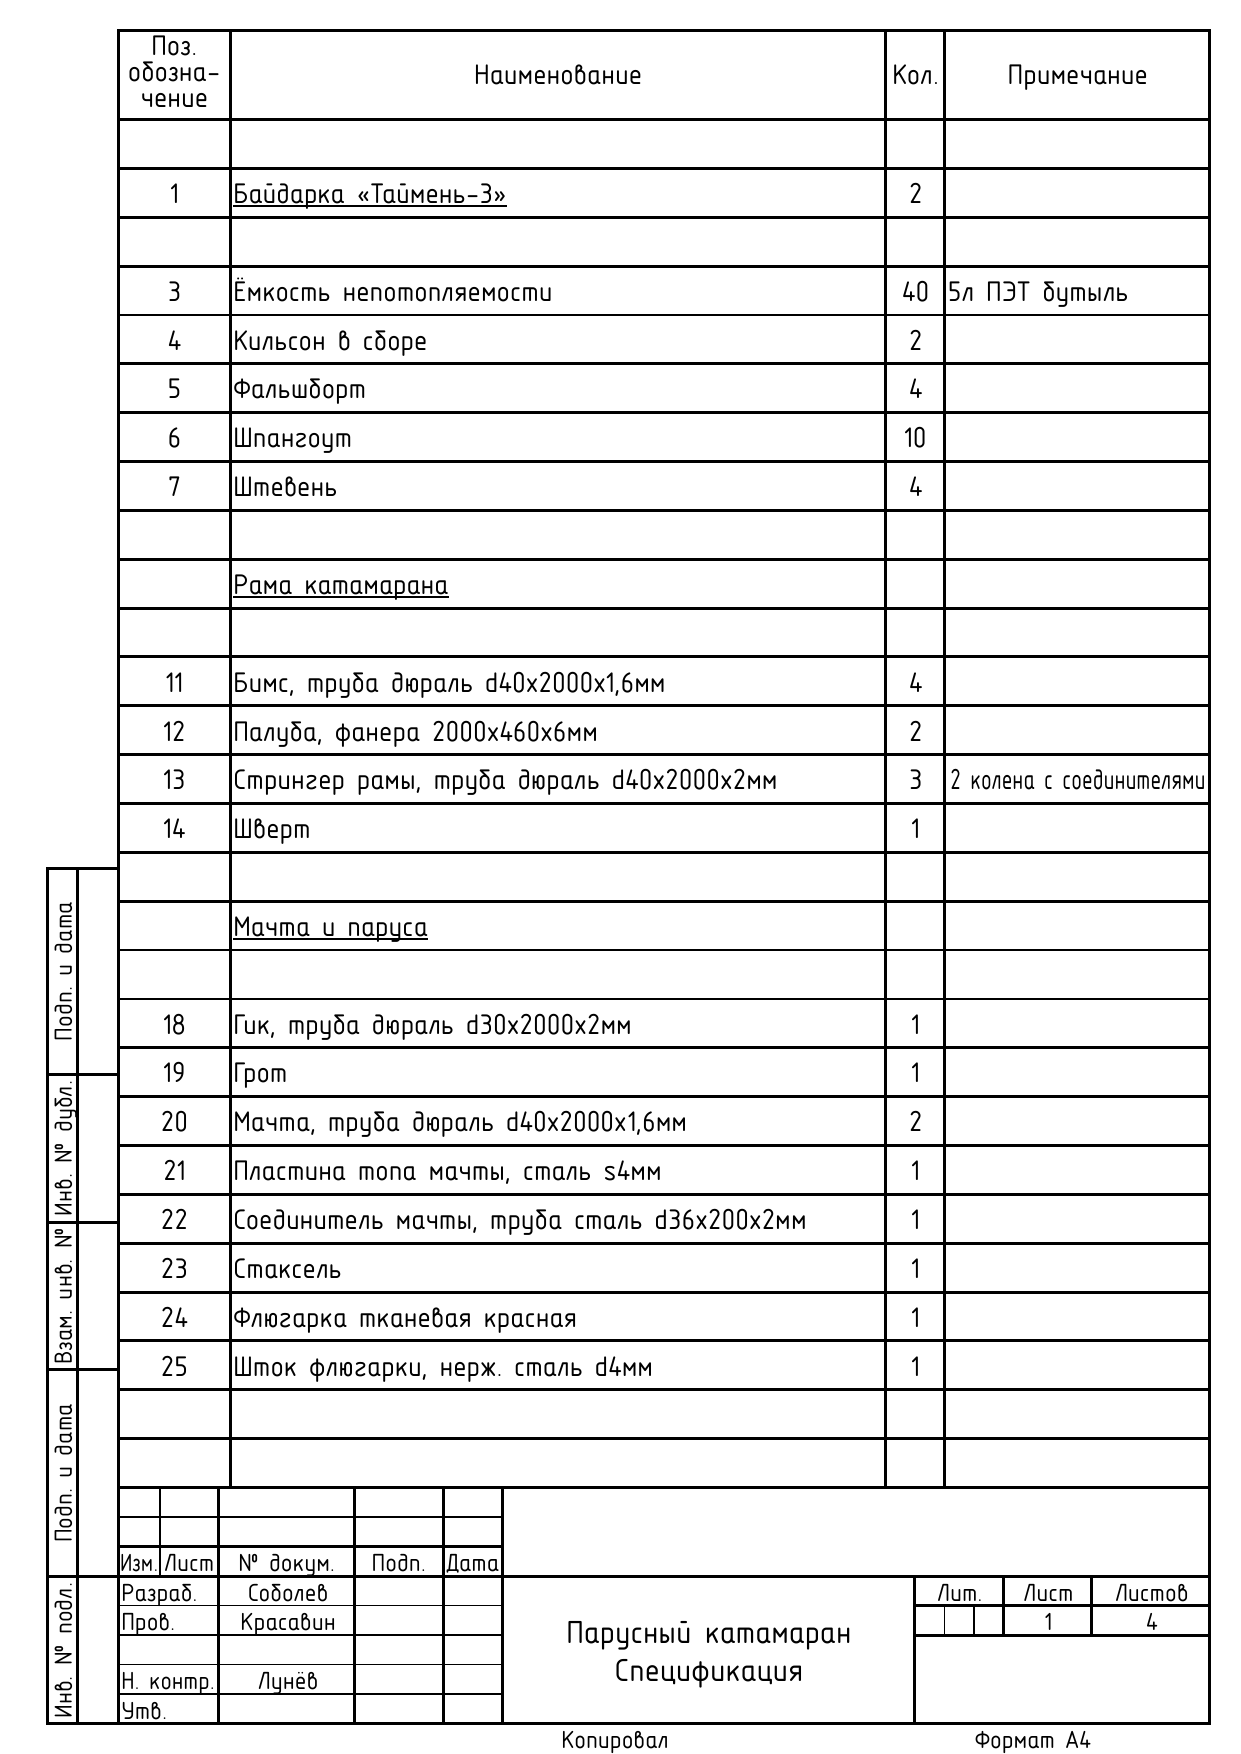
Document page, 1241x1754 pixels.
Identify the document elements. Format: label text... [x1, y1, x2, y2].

table_cell Шпангоут [232, 414, 884, 460]
table_cell [946, 316, 1211, 362]
table_cell 14 [118, 805, 229, 851]
table_cell Гик, труба дюраль d30x2000x2мм [232, 1000, 884, 1046]
table_header Поз. обозна- чение [118, 30, 229, 118]
table_cell [946, 1342, 1211, 1388]
table_cell 40 [887, 268, 943, 313]
table_cell 1 [887, 1196, 943, 1242]
table_cell Рама катамарана [232, 561, 884, 607]
table_cell 7 [118, 463, 229, 509]
table_cell 13 [118, 756, 229, 802]
table_cell [946, 512, 1211, 558]
table_cell 2 [887, 316, 943, 362]
table_cell [887, 561, 943, 607]
table_cell Шверт [232, 805, 884, 851]
table_cell 3 [118, 268, 229, 313]
table_cell [118, 854, 229, 900]
table_header Наименование [232, 30, 884, 118]
table_cell Шток флюгарки, нерж. сталь d4мм [232, 1342, 884, 1388]
table_cell [887, 1440, 943, 1486]
table_cell 6 [118, 414, 229, 460]
table_cell 1 [887, 1147, 943, 1193]
table_cell Мачта и паруса [232, 903, 884, 948]
table_cell Пластина топа мачты, сталь s4мм [232, 1147, 884, 1193]
table_cell 1 [887, 1294, 943, 1339]
table_cell [946, 1000, 1211, 1046]
table_cell [887, 121, 943, 167]
table_cell Фальшборт [232, 365, 884, 411]
table_cell 22 [119, 1196, 229, 1242]
table_cell [946, 658, 1211, 704]
table_cell [946, 1196, 1211, 1242]
table_cell [232, 1391, 884, 1437]
table_cell [887, 854, 943, 900]
table_cell [118, 561, 229, 607]
table_cell 19 [119, 1049, 229, 1095]
table_cell 4 [887, 463, 943, 509]
table_cell [946, 414, 1211, 460]
table_cell [946, 365, 1211, 411]
table_cell [946, 903, 1211, 948]
table_cell [946, 610, 1211, 655]
table_cell 4 [118, 316, 229, 362]
table_cell 5л ПЭТ бутыль [946, 268, 1211, 313]
table_cell 11 [118, 658, 229, 704]
table_cell [232, 951, 884, 997]
table_cell [946, 561, 1211, 607]
table_cell [119, 951, 229, 997]
table_cell Стрингер рамы, труба дюраль d40x2000x2мм [232, 756, 884, 802]
table_cell [946, 707, 1211, 753]
table_cell Флюгарка тканевая красная [232, 1294, 884, 1339]
table_header Кол. [887, 30, 943, 118]
table_cell [118, 610, 229, 655]
table_cell [946, 1098, 1211, 1144]
table_cell [946, 170, 1211, 216]
table_cell Мачта, труба дюраль d40x2000x1,6мм [232, 1098, 884, 1144]
table_cell [887, 903, 943, 948]
table_cell 10 [887, 414, 943, 460]
table_header Примечание [946, 30, 1211, 118]
table_cell 4 [887, 365, 943, 411]
table_cell Байдарка «Таймень-3» [232, 170, 884, 216]
table_cell [946, 951, 1211, 997]
table_cell [946, 854, 1211, 900]
table_cell 2 [887, 170, 943, 216]
table_cell [232, 121, 884, 167]
table_cell 5 [118, 365, 229, 411]
table_cell 2 колена с соединителями [946, 756, 1211, 802]
table_cell Стаксель [232, 1245, 884, 1291]
table_cell 1 [887, 1000, 943, 1046]
table_cell Кильсон в сборе [232, 316, 884, 362]
table_cell Штевень [232, 463, 884, 509]
table_cell 1 [118, 170, 229, 216]
table_cell [119, 1440, 229, 1486]
table_cell [887, 951, 943, 997]
table_cell [946, 1245, 1211, 1291]
table_cell [232, 1440, 884, 1486]
table_cell 1 [887, 1049, 943, 1095]
table_cell [119, 1391, 229, 1437]
table_cell 2 [887, 707, 943, 753]
table_cell 1 [887, 1342, 943, 1388]
table_cell 12 [118, 707, 229, 753]
table_cell 1 [887, 805, 943, 851]
table_cell [946, 121, 1211, 167]
table_cell [232, 219, 884, 264]
table_cell [887, 1391, 943, 1437]
table_cell [118, 121, 229, 167]
table_cell 1 [887, 1245, 943, 1291]
table_cell [232, 610, 884, 655]
table_cell [946, 1049, 1211, 1095]
table_cell 20 [119, 1098, 229, 1144]
table_cell [118, 512, 229, 558]
table_cell [119, 903, 229, 948]
table_cell 2 [887, 1098, 943, 1144]
table_cell [232, 512, 884, 558]
table_cell [887, 610, 943, 655]
table_cell [946, 1440, 1211, 1486]
table_cell [887, 219, 943, 264]
table_cell [118, 219, 229, 264]
table_cell [887, 512, 943, 558]
table_cell Бимс, труба дюраль d40x2000x1,6мм [232, 658, 884, 704]
table_cell 24 [119, 1294, 229, 1339]
table_cell 3 [887, 756, 943, 802]
table_cell 25 [119, 1342, 229, 1388]
table_cell [232, 854, 884, 900]
table_cell Соединитель мачты, труба сталь d36x200x2мм [232, 1196, 884, 1242]
table_cell [946, 1391, 1211, 1437]
table_cell 23 [119, 1245, 229, 1291]
table_cell Палуба, фанера 2000х460х6мм [232, 707, 884, 753]
table_cell [946, 805, 1211, 851]
table_cell Ёмкость непотопляемости [232, 268, 884, 313]
table_cell 21 [119, 1147, 229, 1193]
table_cell Грот [232, 1049, 884, 1095]
table_cell [946, 219, 1211, 264]
table_cell [946, 1294, 1211, 1339]
table_cell [946, 1147, 1211, 1193]
table_cell 18 [119, 1000, 229, 1046]
table_cell 4 [887, 658, 943, 704]
table_cell [946, 463, 1211, 509]
